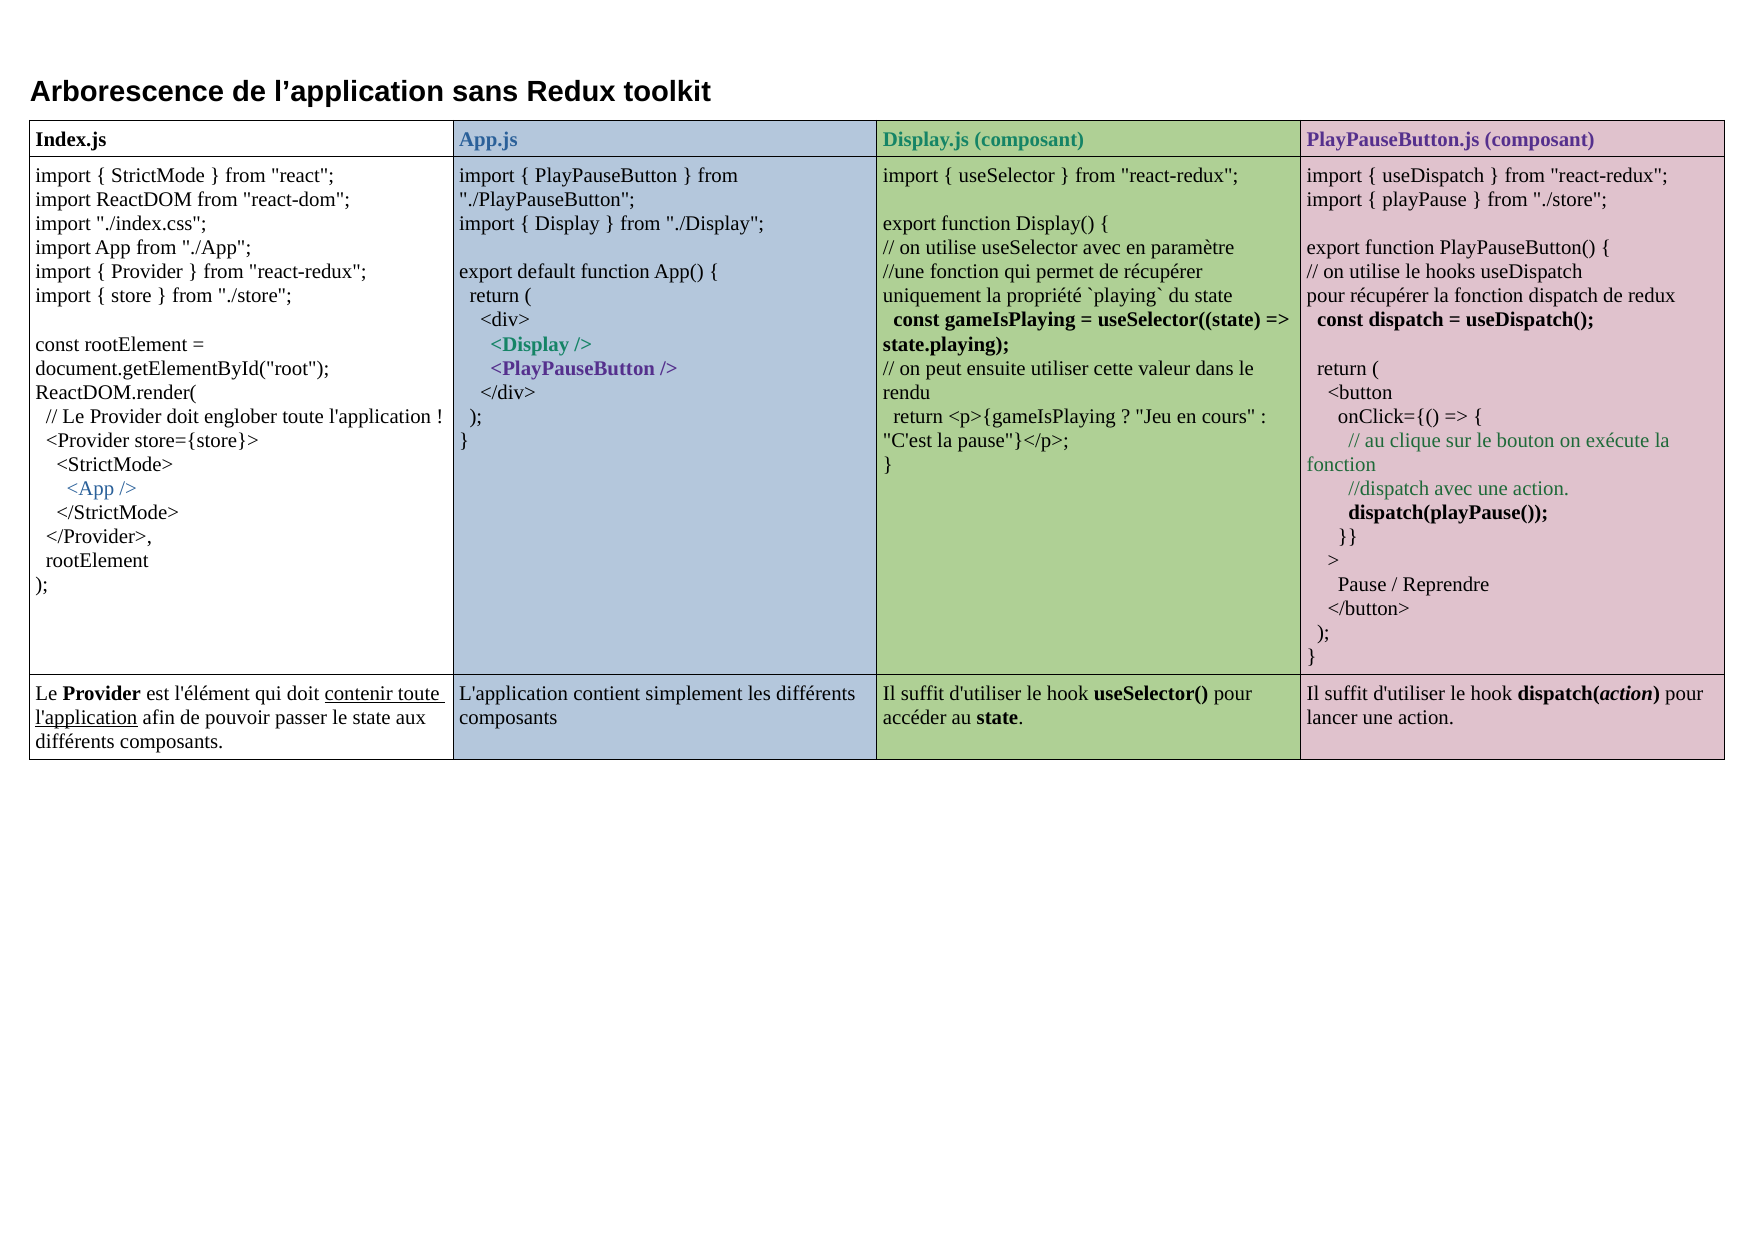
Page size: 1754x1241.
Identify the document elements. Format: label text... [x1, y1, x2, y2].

table_cell L'application contient simplement les différents composants [454, 675, 876, 759]
table_header Display.js (composant) [877, 121, 1300, 156]
table_cell Il suffit d'utiliser le hook useSelector() pour accéder au state. [877, 675, 1300, 759]
table_cell Il suffit d'utiliser le hook dispatch(action) pour lancer une action. [1301, 675, 1724, 759]
table_cell import { StrictMode } from "react"; import ReactDOM from "react-dom"; import "./index.css"; import App from "./App"; import { Provider } from "react-redux"; import { store } from "./store"; const rootElement = document.getElementById("root"); ReactDOM.render( // Le Provider doit englober toute l'application ! <Provider store={store}> <StrictMode> <App /> </StrictMode> </Provider>, rootElement ); [30, 157, 453, 674]
table_header Index.js [30, 121, 453, 156]
table_cell import { useDispatch } from "react-redux"; import { playPause } from "./store"; export function PlayPauseButton() { // on utilise le hooks useDispatch pour récupérer la fonction dispatch de redux const dispatch = useDispatch(); return ( <button onClick={() => { // au clique sur le bouton on exécute la fonction //dispatch avec une action. dispatch(playPause()); }} > Pause / Reprendre </button> ); } [1301, 157, 1724, 674]
table_cell import { PlayPauseButton } from "./PlayPauseButton"; import { Display } from "./Display"; export default function App() { return ( <div> <Display /> <PlayPauseButton /> </div> ); } [454, 157, 876, 674]
table_cell import { useSelector } from "react-redux"; export function Display() { // on utilise useSelector avec en paramètre //une fonction qui permet de récupérer uniquement la propriété `playing` du state const gameIsPlaying = useSelector((state) => state.playing); // on peut ensuite utiliser cette valeur dans le rendu return <p>{gameIsPlaying ? "Jeu en cours" : "C'est la pause"}</p>; } [877, 157, 1300, 674]
table_cell Le Provider est l'élément qui doit contenir toute l'application afin de pouvoir passer le state aux différents composants. [30, 675, 453, 759]
table_header PlayPauseButton.js (composant) [1301, 121, 1724, 156]
table_header App.js [454, 121, 876, 156]
subtitle Arborescence de l’application sans Redux toolkit [29, 74, 1724, 107]
